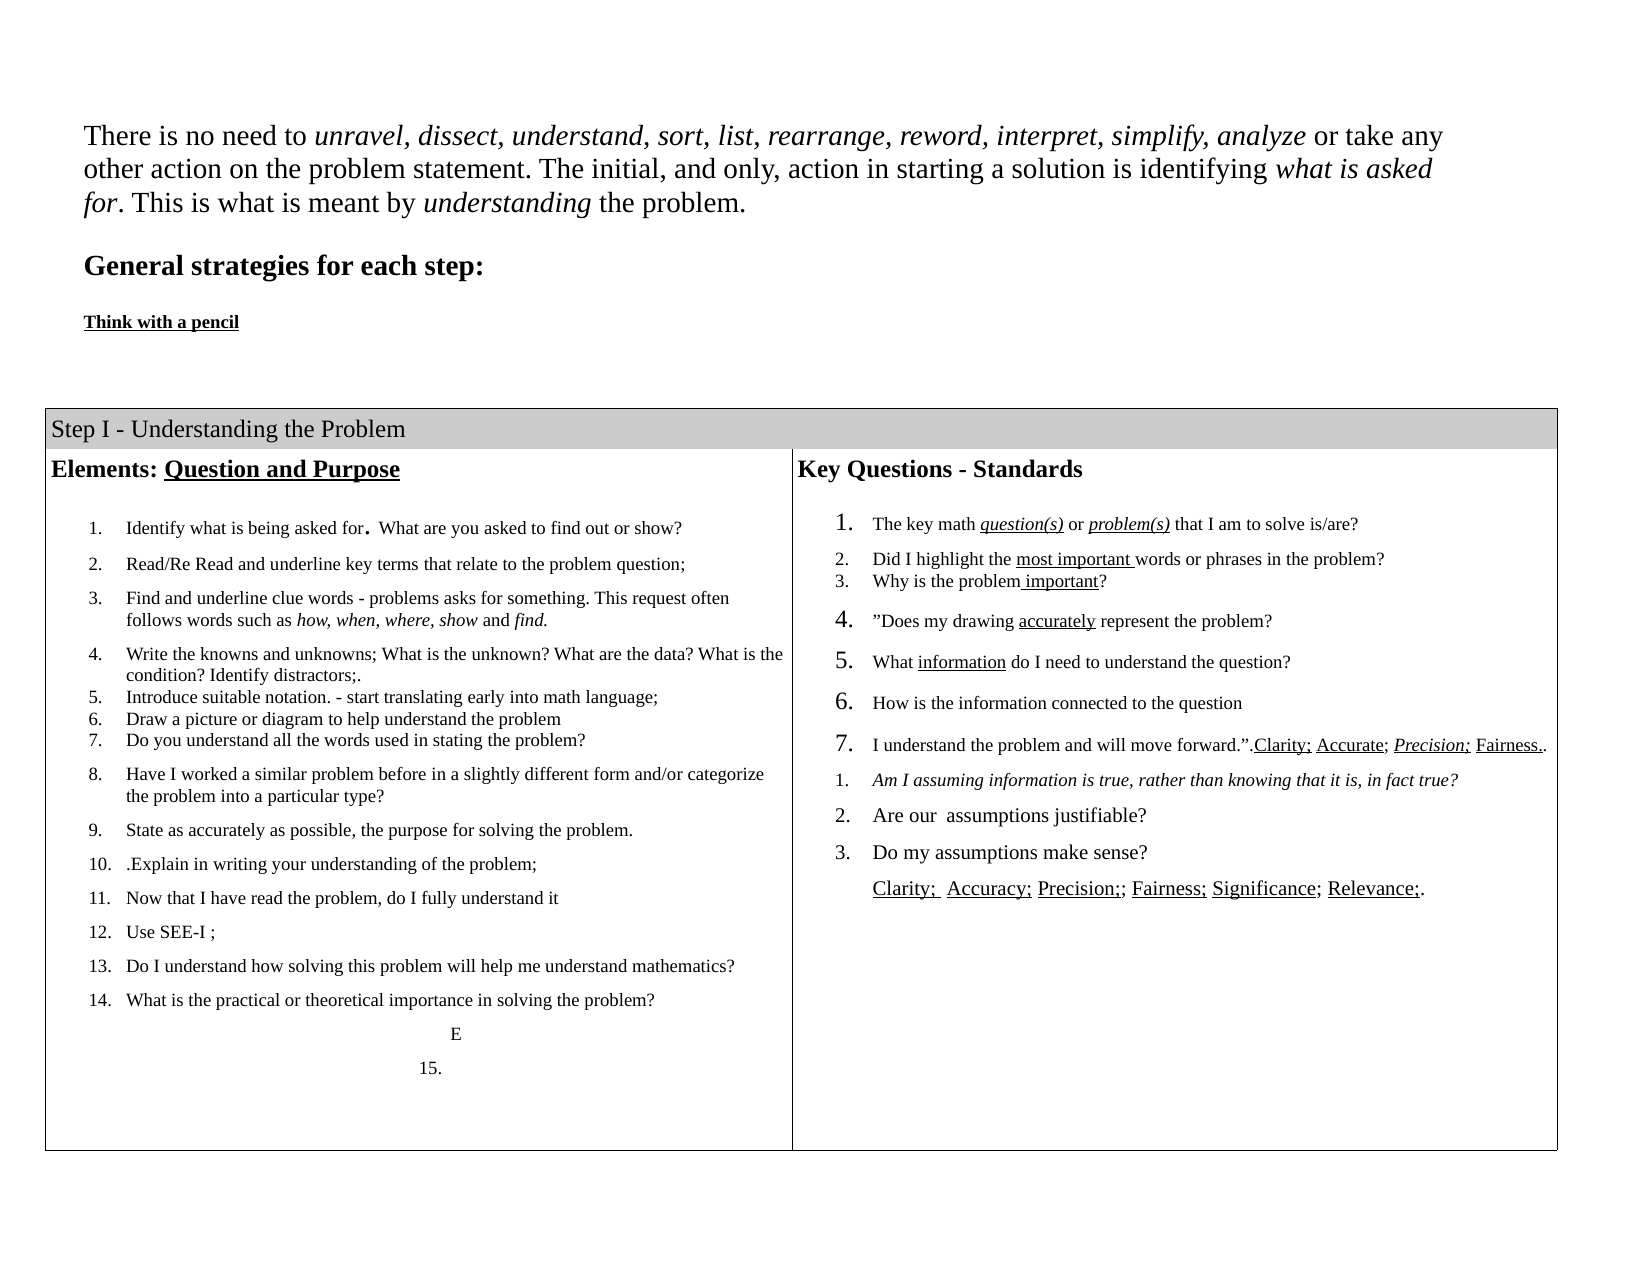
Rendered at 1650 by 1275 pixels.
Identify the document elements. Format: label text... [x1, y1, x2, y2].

text There is no need to unravel, dissect, understand, sort, list, rearrange, reword, interpret, simplify, analyze or take any other action on the problem statement. The initial, and only, action in starting a solution is identifying what is asked for. This is what is meant by understanding the problem. [83, 118, 1472, 219]
table_cell [793, 1097, 1557, 1150]
table_header Step I - Understanding the Problem [46, 409, 1557, 449]
table_cell Key Questions - Standards [793, 449, 1557, 501]
table_cell Identify what is being asked for. What are you asked to find out or show? Read/Re Read and underline key terms that relate to the problem question; Find and underline clue words - problems asks for something. This request often follows words such as how, when, where, show and find. Write the knowns and unknowns; What is the unknown? What are the data? What is the condition? Identify distractors;. Introduce suitable notation. - start translating early into math language; Draw a picture or diagram to help understand the problem Do you understand all the words used in stating the problem? Have I worked a similar problem before in a slightly different form and/or categorize the problem into a particular type? State as accurately as possible, the purpose for solving the problem. .Explain in writing your understanding of the problem; Now that I have read the problem, do I fully understand it‌ Use SEE-I ; Do I understand how solving this problem will help me understand mathematics? What is the practical or theoretical importance in solving the problem? E [46, 501, 792, 1097]
table_cell The key math question(s) or problem(s) that I am to solve is/are? Did I highlight the most important words or phrases in the problem‌? Why is the problem important? ”Does my drawing accurately represent the problem‌? What information do I need to understand the question? How is the information connected to the question I understand the problem and will move forward.”.Clarity; Accurate; Precision; Fairness.. Am I assuming information is true, rather than knowing that it is, in fact true? Are our assumptions justifiable? Do my assumptions make sense? Clarity; Accuracy; Precision;; Fairness; Significance; Relevance;. [793, 501, 1557, 1097]
list Think with a pencil [83, 311, 1590, 333]
table_cell Elements: Question and Purpose [46, 449, 792, 501]
table_cell [46, 1097, 792, 1150]
text General strategies for each step: [83, 248, 1472, 282]
